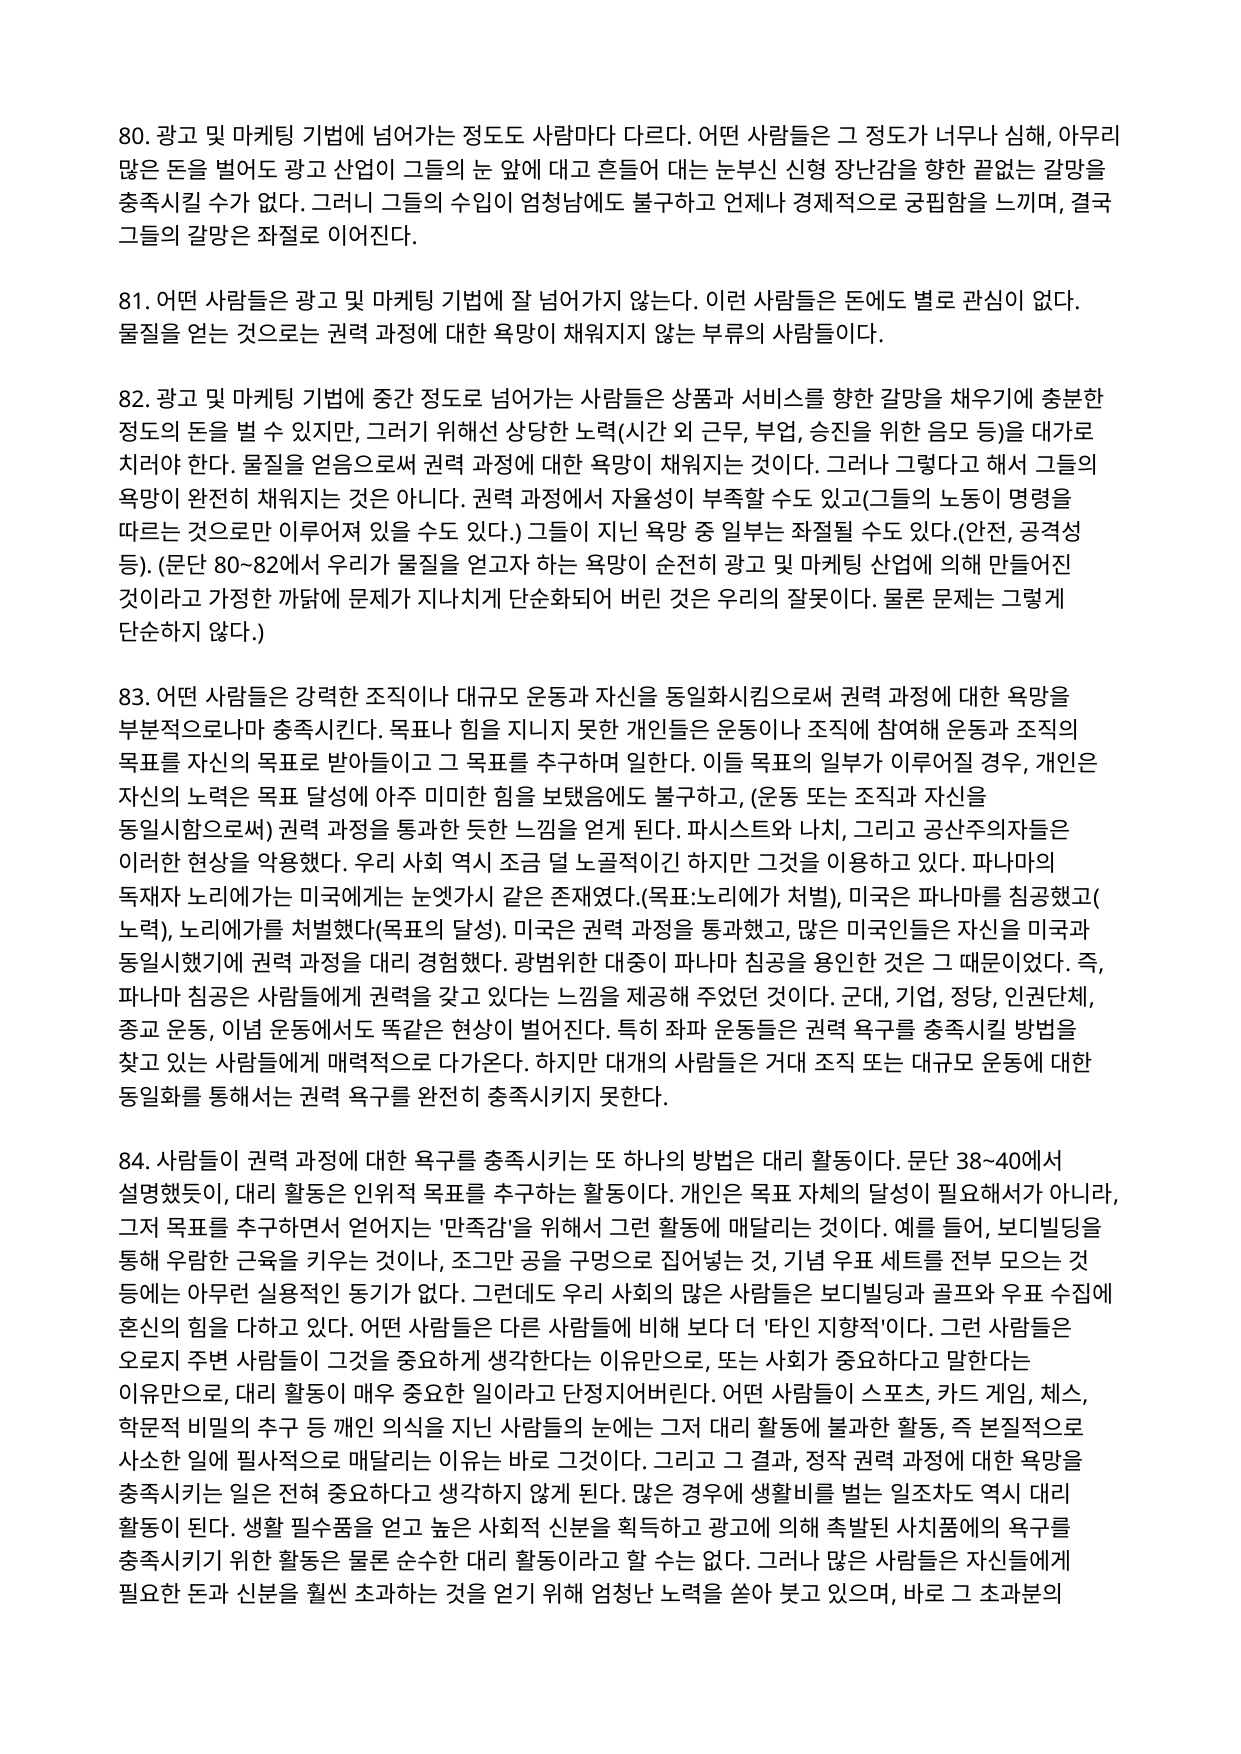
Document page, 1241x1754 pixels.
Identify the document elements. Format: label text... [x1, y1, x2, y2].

text 81. 어떤 사람들은 광고 및 마케팅 기법에 잘 넘어가지 않는다. 이런 사람들은 돈에도 별로 관심이 없다. 물질을 얻는 것으로는 권력 과정에 대한 욕망이 채워지지 않는 부류의 사람들이다. [118, 283, 1122, 381]
text 80. 광고 및 마케팅 기법에 넘어가는 정도도 사람마다 다르다. 어떤 사람들은 그 정도가 너무나 심해, 아무리 많은 돈을 벌어도 광고 산업이 그들의 눈 앞에 대고 흔들어 대는 눈부신 신형 장난감을 향한 끝없는 갈망을 충족시킬 수가 없다. 그러니 그들의 수입이 엄청남에도 불구하고 언제나 경제적으로 궁핍함을 느끼며, 결국 그들의 갈망은 좌절로 이어진다. [118, 118, 1122, 251]
text 82. 광고 및 마케팅 기법에 중간 정도로 넘어가는 사람들은 상품과 서비스를 향한 갈망을 채우기에 충분한 정도의 돈을 벌 수 있지만, 그러기 위해선 상당한 노력(시간 외 근무, 부업, 승진을 위한 음모 등)을 대가로 치러야 한다. 물질을 얻음으로써 권력 과정에 대한 욕망이 채워지는 것이다. 그러나 그렇다고 해서 그들의 욕망이 완전히 채워지는 것은 아니다. 권력 과정에서 자율성이 부족할 수도 있고(그들의 노동이 명령을 따르는 것으로만 이루어져 있을 수도 있다.) 그들이 지닌 욕망 중 일부는 좌절될 수도 있다.(안전, 공격성 등). (문단 80~82에서 우리가 물질을 얻고자 하는 욕망이 순전히 광고 및 마케팅 산업에 의해 만들어진 것이라고 가정한 까닭에 문제가 지나치게 단순화되어 버린 것은 우리의 잘못이다. 물론 문제는 그렇게 단순하지 않다.) 83. 어떤 사람들은 강력한 조직이나 대규모 운동과 자신을 동일화시킴으로써 권력 과정에 대한 욕망을 부분적으로나마 충족시킨다. 목표나 힘을 지니지 못한 개인들은 운동이나 조직에 참여해 운동과 조직의 목표를 자신의 목표로 받아들이고 그 목표를 추구하며 일한다. 이들 목표의 일부가 이루어질 경우, 개인은 자신의 노력은 목표 달성에 아주 미미한 힘을 보탰음에도 불구하고, (운동 또는 조직과 자신을 동일시함으로써) 권력 과정을 통과한 듯한 느낌을 얻게 된다. 파시스트와 나치, 그리고 공산주의자들은 이러한 현상을 악용했다. 우리 사회 역시 조금 덜 노골적이긴 하지만 그것을 이용하고 있다. 파나마의 독재자 노리에가는 미국에게는 눈엣가시 같은 존재였다.(목표:노리에가 처벌), 미국은 파나마를 침공했고(노력), 노리에가를 처벌했다(목표의 달성). 미국은 권력 과정을 통과했고, 많은 미국인들은 자신을 미국과 동일시했기에 권력 과정을 대리 경험했다. 광범위한 대중이 파나마 침공을 용인한 것은 그 때문이었다. 즉, 파나마 침공은 사람들에게 권력을 갖고 있다는 느낌을 제공해 주었던 것이다. 군대, 기업, 정당, 인권단체, 종교 운동, 이념 운동에서도 똑같은 현상이 벌어진다. 특히 좌파 운동들은 권력 욕구를 충족시킬 방법을 찾고 있는 사람들에게 매력적으로 다가온다. 하지만 대개의 사람들은 거대 조직 또는 대규모 운동에 대한 동일화를 통해서는 권력 욕구를 완전히 충족시키지 못한다. [118, 381, 1122, 1112]
text 84. 사람들이 권력 과정에 대한 욕구를 충족시키는 또 하나의 방법은 대리 활동이다. 문단 38~40에서 설명했듯이, 대리 활동은 인위적 목표를 추구하는 활동이다. 개인은 목표 자체의 달성이 필요해서가 아니라, 그저 목표를 추구하면서 얻어지는 '만족감'을 위해서 그런 활동에 매달리는 것이다. 예를 들어, 보디빌딩을 통해 우람한 근육을 키우는 것이나, 조그만 공을 구멍으로 집어넣는 것, 기념 우표 세트를 전부 모으는 것 등에는 아무런 실용적인 동기가 없다. 그런데도 우리 사회의 많은 사람들은 보디빌딩과 골프와 우표 수집에 혼신의 힘을 다하고 있다. 어떤 사람들은 다른 사람들에 비해 보다 더 '타인 지향적'이다. 그런 사람들은 오로지 주변 사람들이 그것을 중요하게 생각한다는 이유만으로, 또는 사회가 중요하다고 말한다는 이유만으로, 대리 활동이 매우 중요한 일이라고 단정지어버린다. 어떤 사람들이 스포츠, 카드 게임, 체스, 학문적 비밀의 추구 등 깨인 의식을 지닌 사람들의 눈에는 그저 대리 활동에 불과한 활동, 즉 본질적으로 사소한 일에 필사적으로 매달리는 이유는 바로 그것이다. 그리고 그 결과, 정작 권력 과정에 대한 욕망을 충족시키는 일은 전혀 중요하다고 생각하지 않게 된다. 많은 경우에 생활비를 벌는 일조차도 역시 대리 활동이 된다. 생활 필수품을 얻고 높은 사회적 신분을 획득하고 광고에 의해 촉발된 사치품에의 욕구를 충족시키기 위한 활동은 물론 순수한 대리 활동이라고 할 수는 없다. 그러나 많은 사람들은 자신들에게 필요한 돈과 신분을 훨씬 초과하는 것을 얻기 위해 엄청난 노력을 쏟아 붓고 있으며, 바로 그 초과분의 [118, 1143, 1122, 1610]
